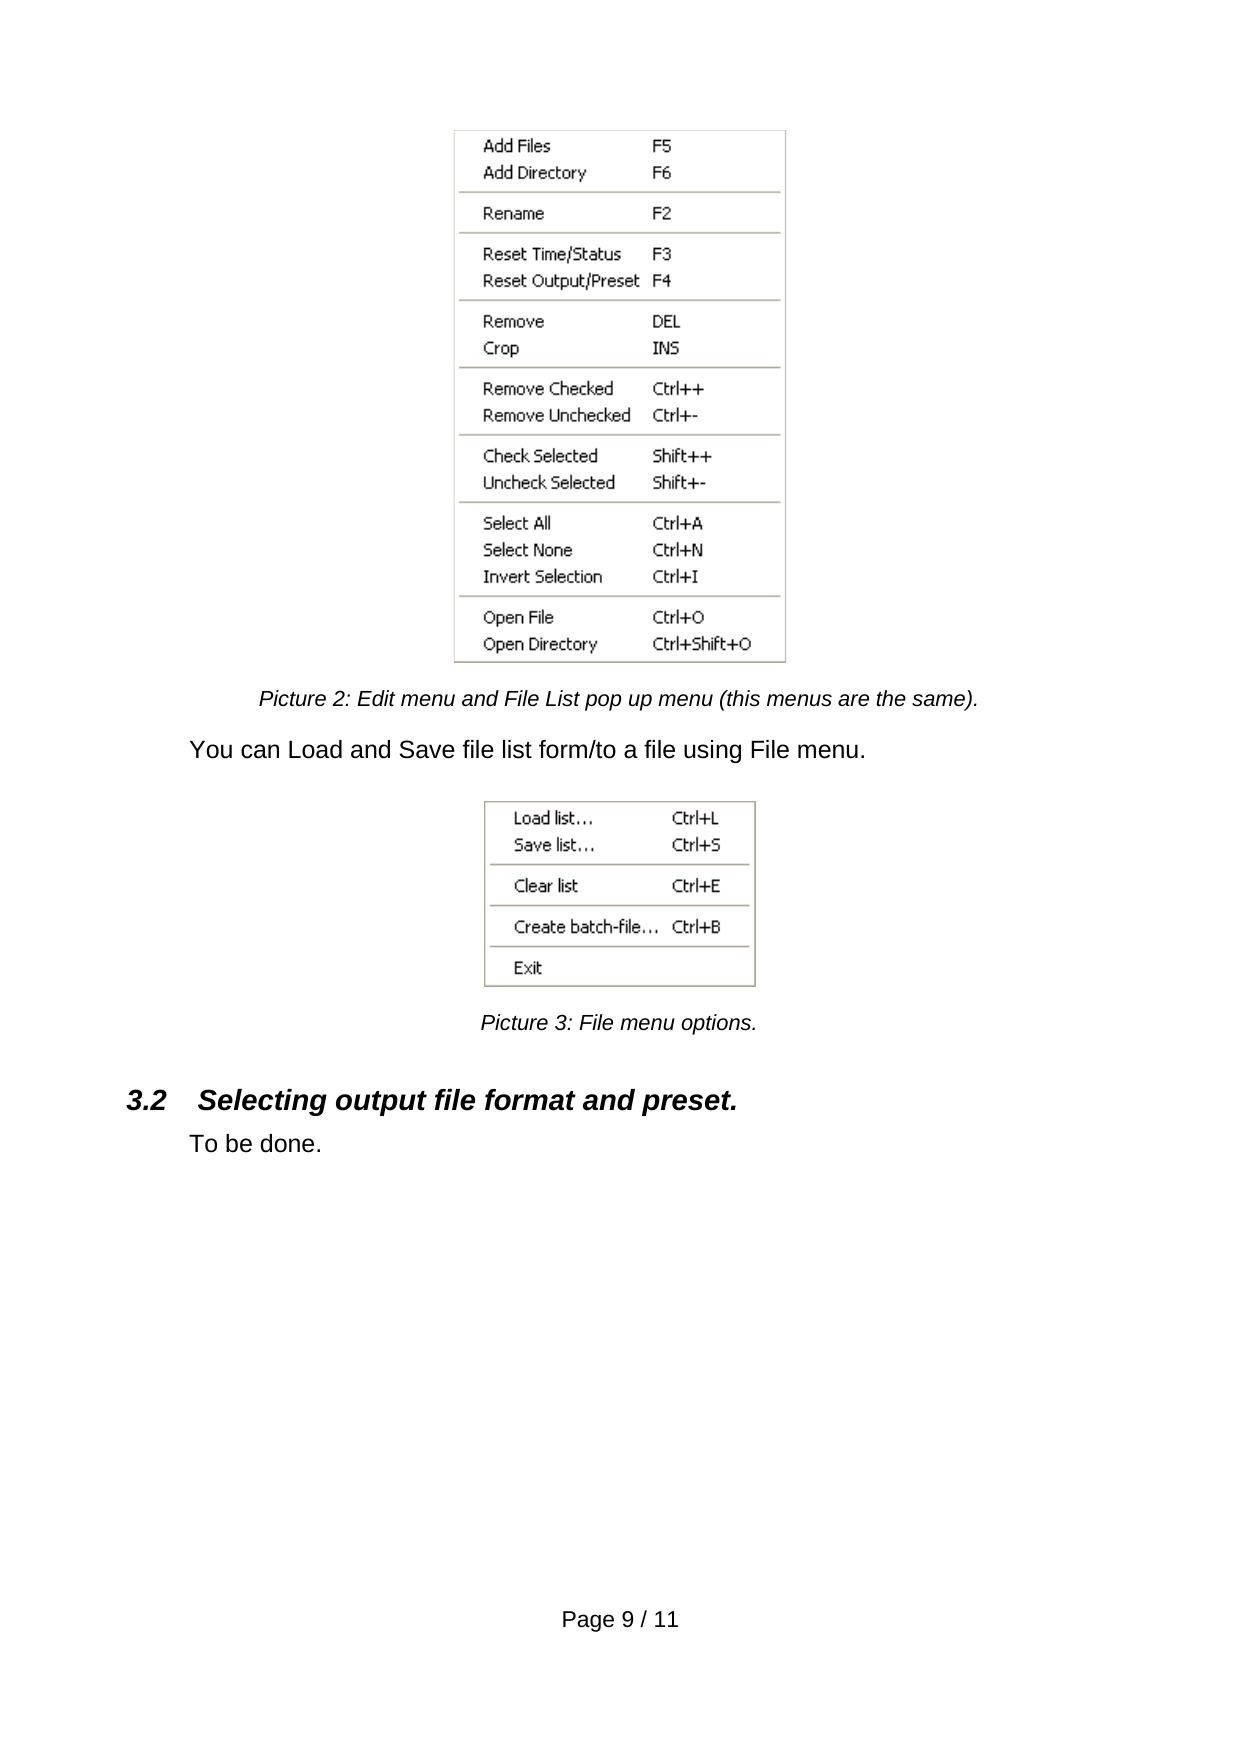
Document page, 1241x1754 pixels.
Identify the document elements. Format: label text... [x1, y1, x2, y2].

text Picture 2: Edit menu and File List pop up menu (this menus are the same). [118, 118, 1122, 711]
picture [484, 801, 756, 987]
text To be done. [118, 1129, 1122, 1157]
picture [453, 130, 787, 663]
subtitle Selecting output file format and preset. [118, 1084, 1122, 1117]
text Picture 3: File menu options. [118, 790, 1122, 1034]
text You can Load and Save file list form/to a file using File menu. [118, 736, 1122, 764]
